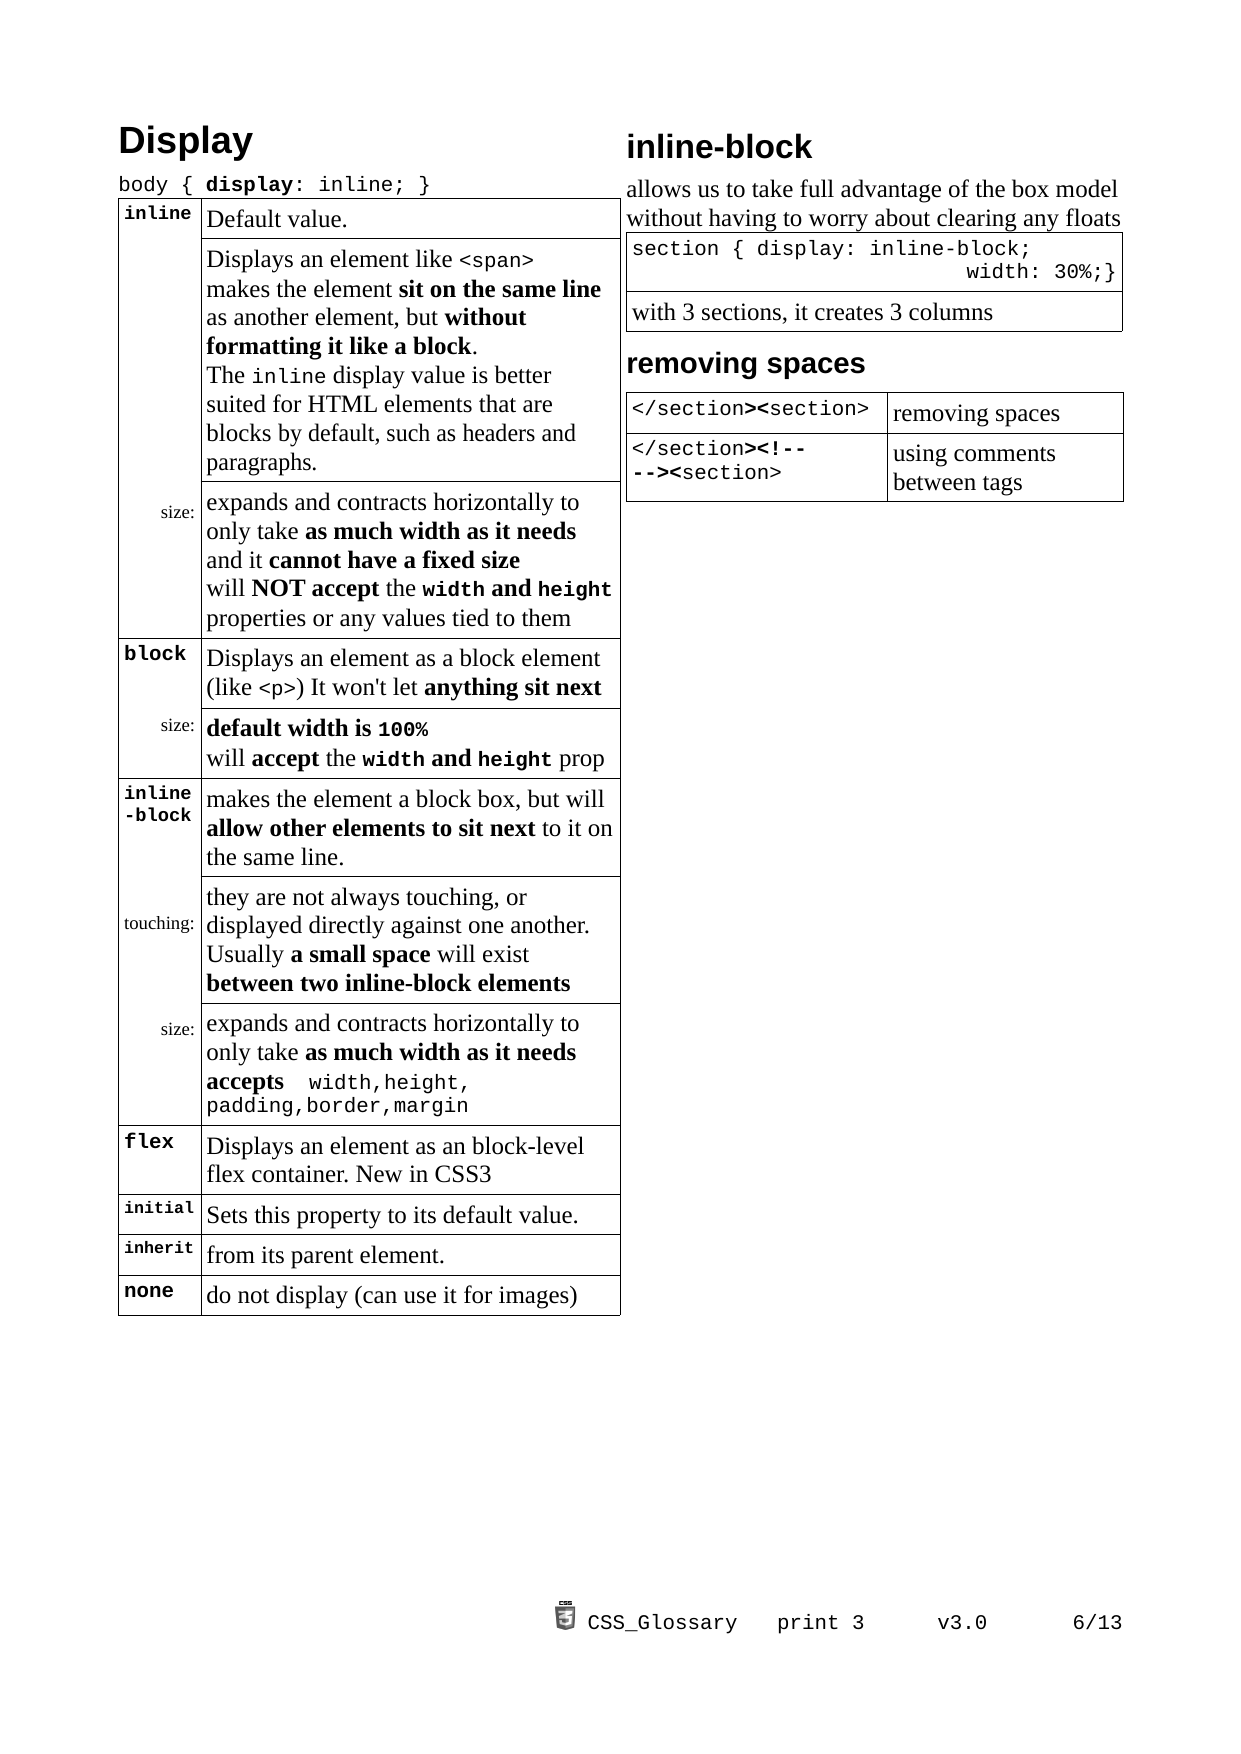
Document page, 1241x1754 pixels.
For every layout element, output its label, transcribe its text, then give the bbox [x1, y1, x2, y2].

table_cell makes the element a block box, but will allow other elements to sit next to it on the same line. [202, 779, 620, 876]
subtitle removing spaces [626, 346, 1122, 379]
text allows us to take full advantage of the box model without having to worry about clearing any floats [626, 174, 1122, 232]
table_cell Displays an element as a block element (like <p>) It won't let anything sit next [202, 639, 620, 707]
table_cell from its parent element. [202, 1235, 620, 1274]
table_cell Sets this property to its default value. [202, 1195, 620, 1234]
subtitle inline-block [626, 127, 1122, 166]
table_cell Displays an element as an block-level flex container. New in CSS3 [202, 1126, 620, 1194]
table_cell initial [119, 1195, 201, 1234]
table_cell expands and contracts horizontally to only take as much width as it needs and it cannot have a fixed size will NOT accept the width and height properties or any values tied to them [202, 482, 620, 638]
table_cell flex [119, 1126, 201, 1194]
table_header Default value. [202, 199, 620, 238]
table_cell with 3 sections, it creates 3 columns [627, 292, 1122, 331]
table_cell do not display (can use it for images) [202, 1276, 620, 1315]
table_cell none [119, 1276, 201, 1315]
table_cell Displays an element like <span> makes the element sit on the same line as another element, but without formatting it like a block. The inline display value is better suited for HTML elements that are blocks by default, such as headers and paragraphs. [202, 239, 620, 481]
table_header removing spaces [888, 393, 1123, 432]
table_cell they are not always touching, or displayed directly against one another. Usually a small space will exist between two inline-block elements [202, 877, 620, 1003]
table_cell block size: [119, 639, 201, 778]
subtitle Display [118, 118, 614, 162]
table_cell using comments between tags [888, 434, 1123, 501]
table_header </section><section> [627, 393, 887, 432]
table_header inline size: [119, 199, 201, 638]
text body { display: inline; } [118, 174, 614, 198]
table_cell </section><!-- --><section> [627, 434, 887, 501]
table_header section { display: inline-block; width: 30%;} [627, 233, 1122, 291]
table_cell inline-block touching: size: [119, 779, 201, 1125]
table_cell inherit [119, 1235, 201, 1274]
table_cell default width is 100% will accept the width and height prop [202, 709, 620, 778]
table_cell expands and contracts horizontally to only take as much width as it needs accepts width,height, padding,border,margin [202, 1004, 620, 1125]
